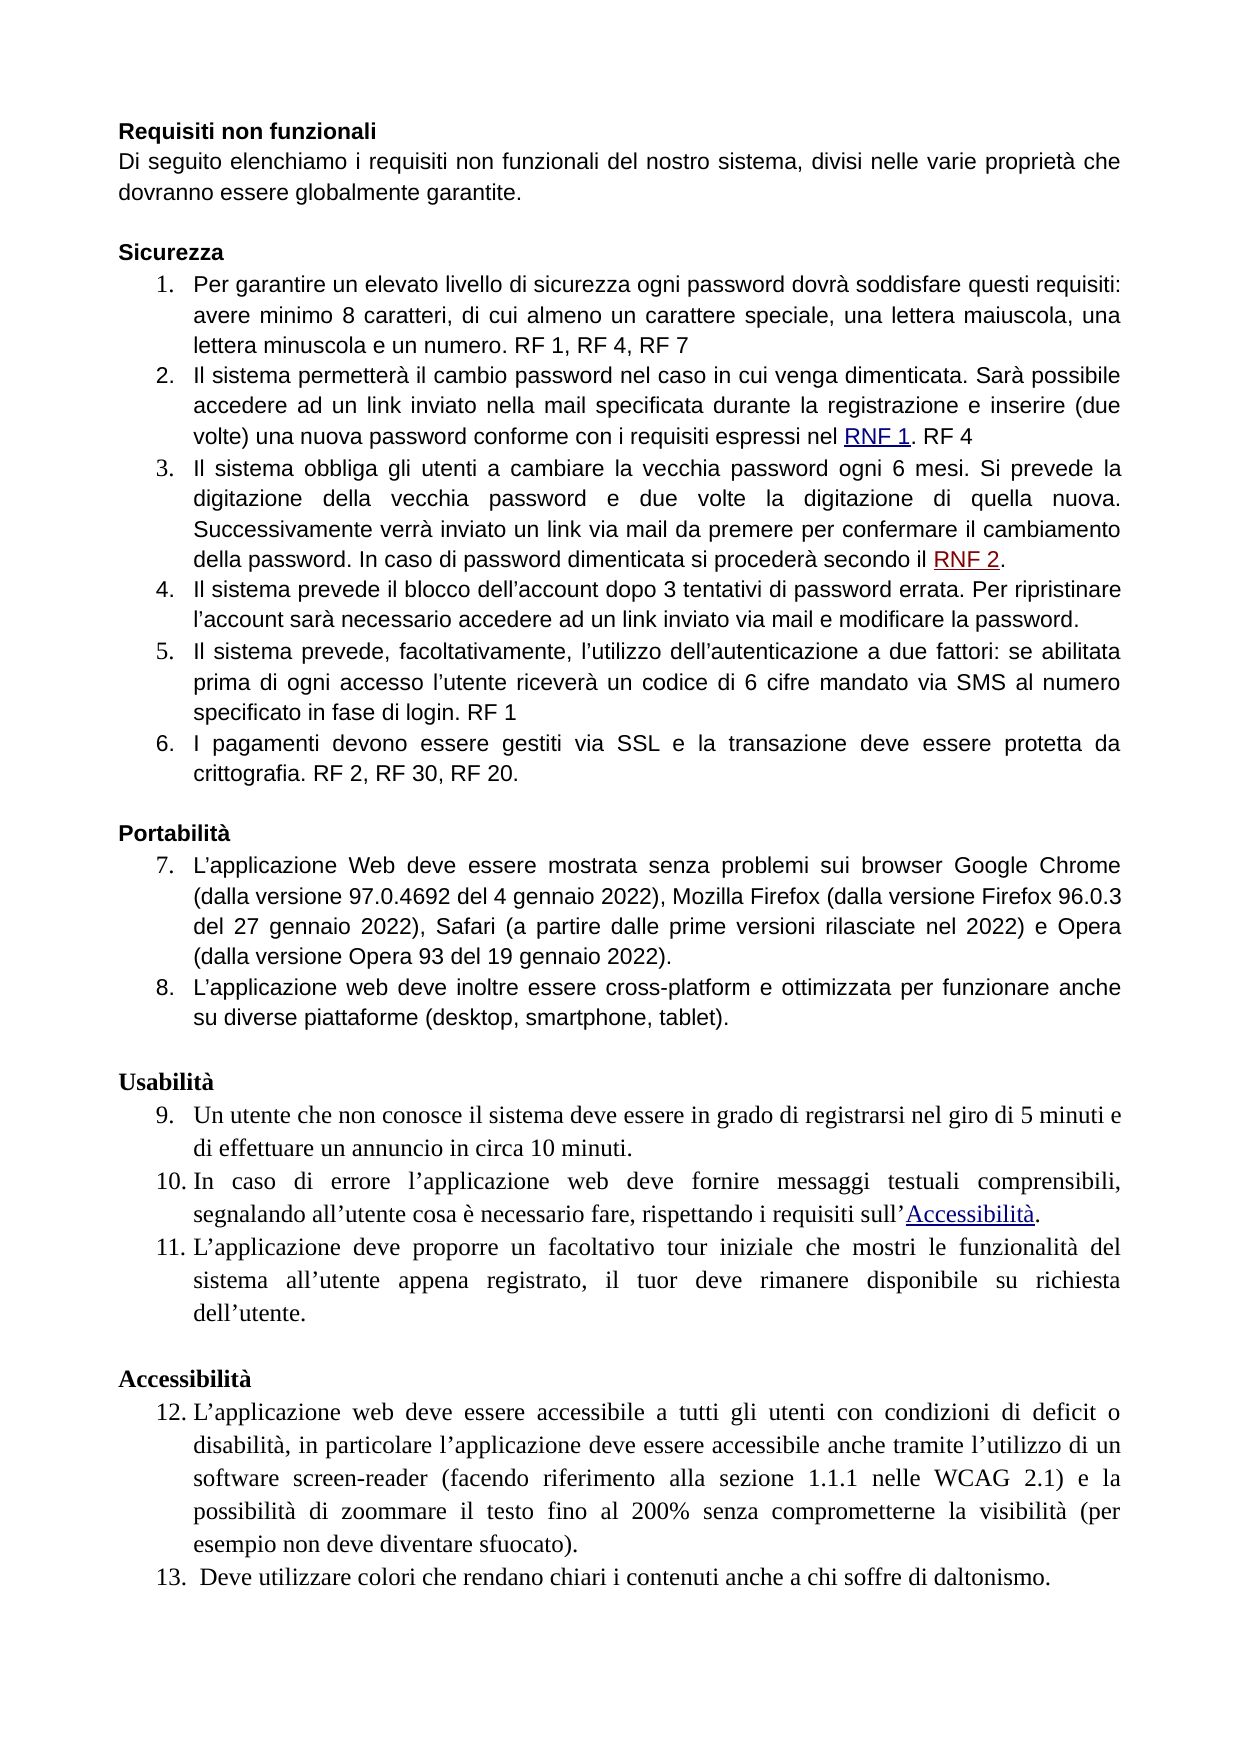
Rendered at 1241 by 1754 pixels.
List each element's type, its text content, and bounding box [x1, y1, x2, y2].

list In caso di errore l’applicazione web deve fornire messaggi testuali comprensibili, segnalando all’utente cosa è necessario fare, rispettando i requisiti sull’Accessibilità. [156, 1166, 1122, 1228]
list Deve utilizzare colori che rendano chiari i contenuti anche a chi soffre di daltonismo. [156, 1562, 1122, 1591]
text Sicurezza [118, 239, 1122, 265]
text Portabilità [118, 820, 1122, 846]
list L’applicazione web deve inoltre essere cross-platform e ottimizzata per funzionare anche su diverse piattaforme (desktop, smartphone, tablet). [156, 973, 1122, 1030]
list Il sistema permetterà il cambio password nel caso in cui venga dimenticata. Sarà possibile accedere ad un link inviato nella mail specificata durante la registrazione e inserire (due volte) una nuova password conforme con i requisiti espressi nel RNF 1. RF 4 [156, 362, 1122, 449]
list L’applicazione deve proporre un facoltativo tour iniziale che mostri le funzionalità del sistema all’utente appena registrato, il tuor deve rimanere disponibile su richiesta dell’utente. [156, 1232, 1122, 1327]
list L’applicazione Web deve essere mostrata senza problemi sui browser Google Chrome (dalla versione 97.0.4692 del 4 gennaio 2022), Mozilla Firefox (dalla versione Firefox 96.0.3 del 27 gennaio 2022), Safari (a partire dalle prime versioni rilasciate nel 2022) e Opera (dalla versione Opera 93 del 19 gennaio 2022). [156, 850, 1122, 970]
list Il sistema prevede il blocco dell’account dopo 3 tentativi di password errata. Per ripristinare l’account sarà necessario accedere ad un link inviato via mail e modificare la password. [156, 576, 1122, 633]
list Un utente che non conosce il sistema deve essere in grado di registrarsi nel giro di 5 minuti e di effettuare un annuncio in circa 10 minuti. [156, 1100, 1122, 1162]
text Requisiti non funzionali [118, 118, 1122, 144]
list Il sistema prevede, facoltativamente, l’utilizzo dell’autenticazione a due fattori: se abilitata prima di ogni accesso l’utente riceverà un codice di 6 cifre mandato via SMS al numero specificato in fase di login. RF 1 [156, 636, 1122, 726]
list Il sistema obbliga gli utenti a cambiare la vecchia password ogni 6 mesi. Si prevede la digitazione della vecchia password e due volte la digitazione di quella nuova. Successivamente verrà inviato un link via mail da premere per confermare il cambiamento della password. In caso di password dimenticata si procederà secondo il RNF 2. [156, 453, 1122, 572]
list I pagamenti devono essere gestiti via SSL e la transazione deve essere protetta da crittografia. RF 2, RF 30, RF 20. [156, 729, 1122, 786]
text Usabilità [118, 1067, 1122, 1096]
text Accessibilità [118, 1364, 1122, 1393]
list L’applicazione web deve essere accessibile a tutti gli utenti con condizioni di deficit o disabilità, in particolare l’applicazione deve essere accessibile anche tramite l’utilizzo di un software screen-reader (facendo riferimento alla sezione 1.1.1 nelle WCAG 2.1) e la possibilità di zoommare il testo fino al 200% senza comprometterne la visibilità (per esempio non deve diventare sfuocato). [156, 1397, 1122, 1558]
list Per garantire un elevato livello di sicurezza ogni password dovrà soddisfare questi requisiti: avere minimo 8 caratteri, di cui almeno un carattere speciale, una lettera maiuscola, una lettera minuscola e un numero. RF 1, RF 4, RF 7 [156, 269, 1122, 358]
text Di seguito elenchiamo i requisiti non funzionali del nostro sistema, divisi nelle varie proprietà che dovranno essere globalmente garantite. [118, 148, 1122, 205]
